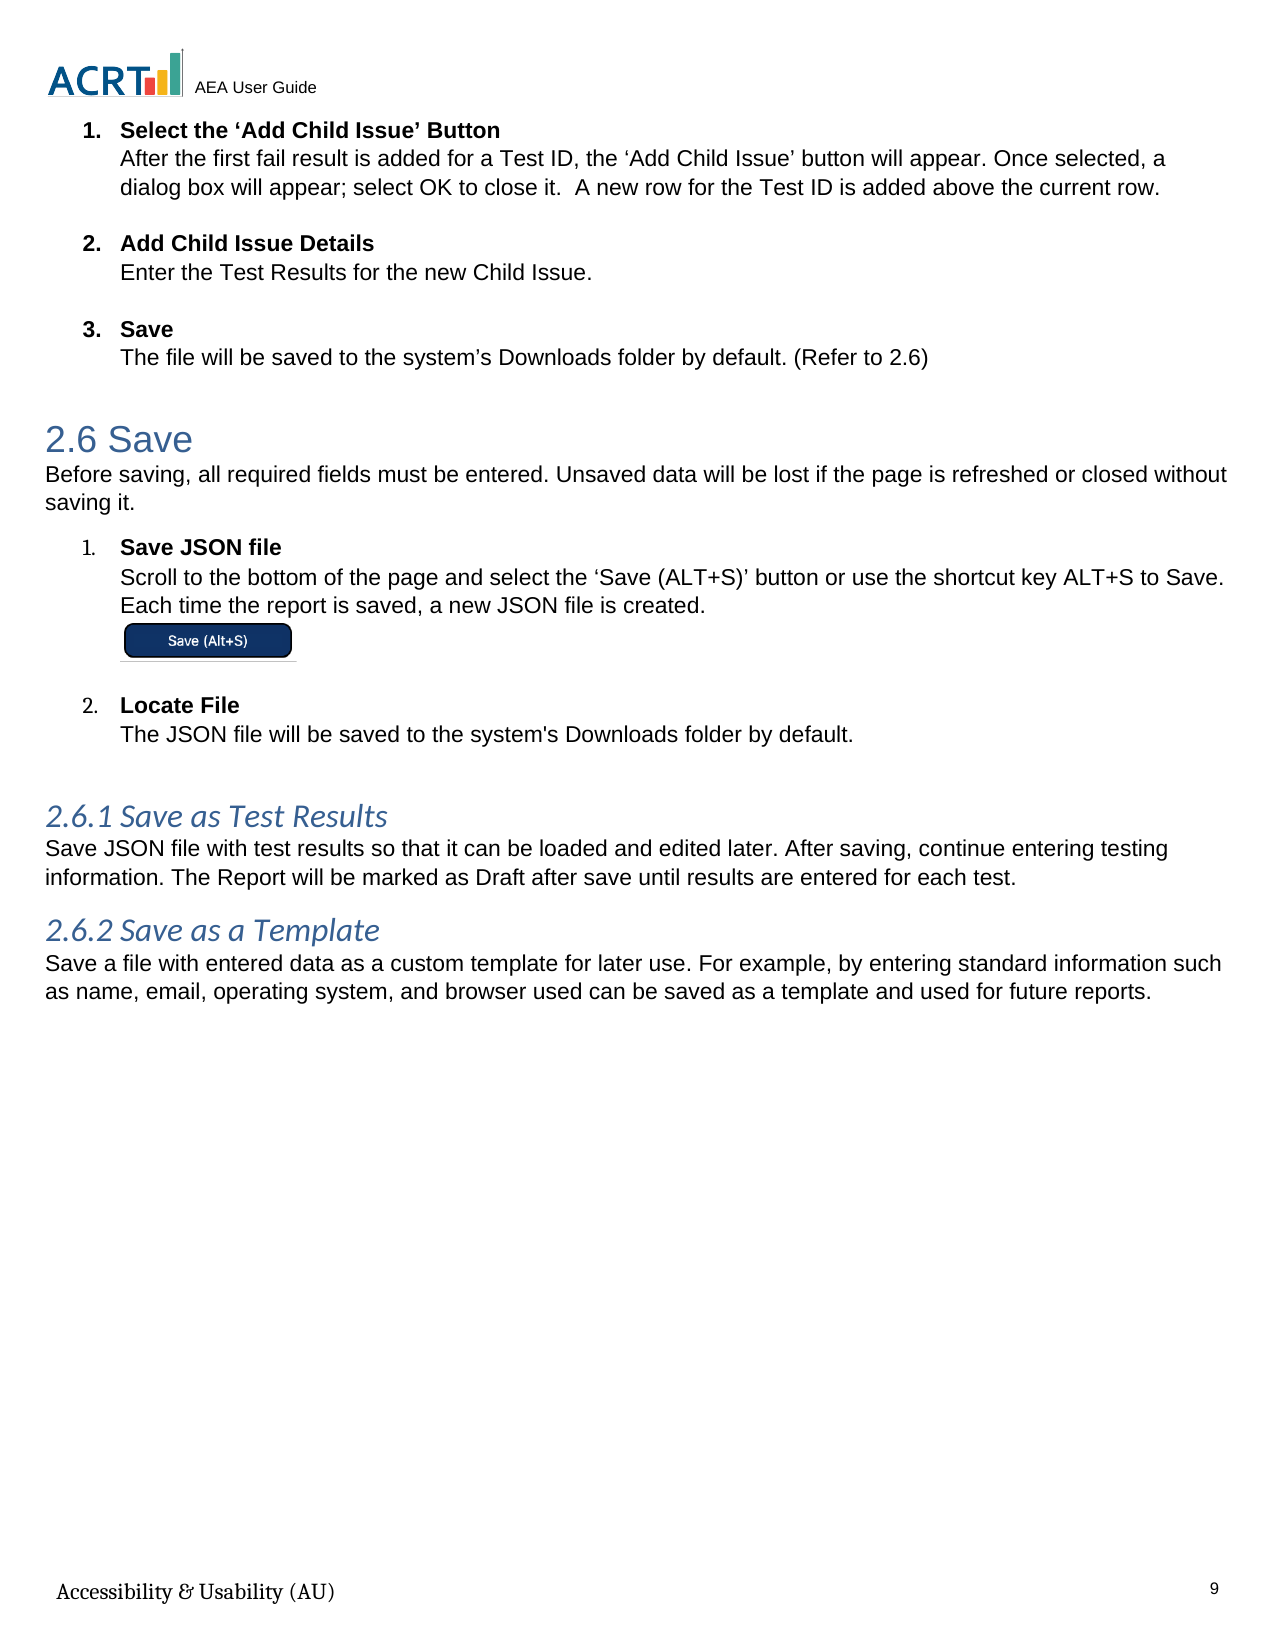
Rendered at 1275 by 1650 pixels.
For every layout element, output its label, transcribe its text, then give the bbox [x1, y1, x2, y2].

picture [45, 45, 185, 101]
list Save The file will be saved to the system’s Downloads folder by default. (Refer to 2.6) [82, 316, 1230, 370]
list Select the ‘Add Child Issue’ Button After the first fail result is added for a Test ID, the ‘Add Child Issue’ button will appear. Once selected, a dialog box will appear; select OK to close it. A new row for the Test ID is added above the current row. [82, 117, 1230, 200]
text Save a file with entered data as a custom template for later use. For example, by entering standard information such as name, email, operating system, and browser used can be saved as a template and used for future reports. [45, 949, 1230, 1004]
text Save JSON file with test results so that it can be loaded and edited later. After saving, continue entering testing information. The Report will be marked as Draft after save until results are entered for each test. [45, 835, 1230, 890]
subtitle 2.6 Save [45, 418, 1230, 461]
subtitle 2.6.2 Save as a Template [45, 909, 1230, 949]
subtitle 2.6.1 Save as Test Results [45, 794, 1230, 835]
list Save JSON file Scroll to the bottom of the page and select the ‘Save (ALT+S)’ button or use the shortcut key ALT+S to Save. Each time the report is saved, a new JSON file is created. [82, 534, 1230, 618]
list Locate File The JSON file will be saved to the system's Downloads folder by default. [82, 692, 1230, 776]
text Before saving, all required fields must be entered. Unsaved data will be lost if the page is refreshed or closed without saving it. [45, 461, 1230, 516]
list Add Child Issue Details Enter the Test Results for the new Child Issue. [82, 230, 1230, 285]
picture [120, 620, 297, 662]
